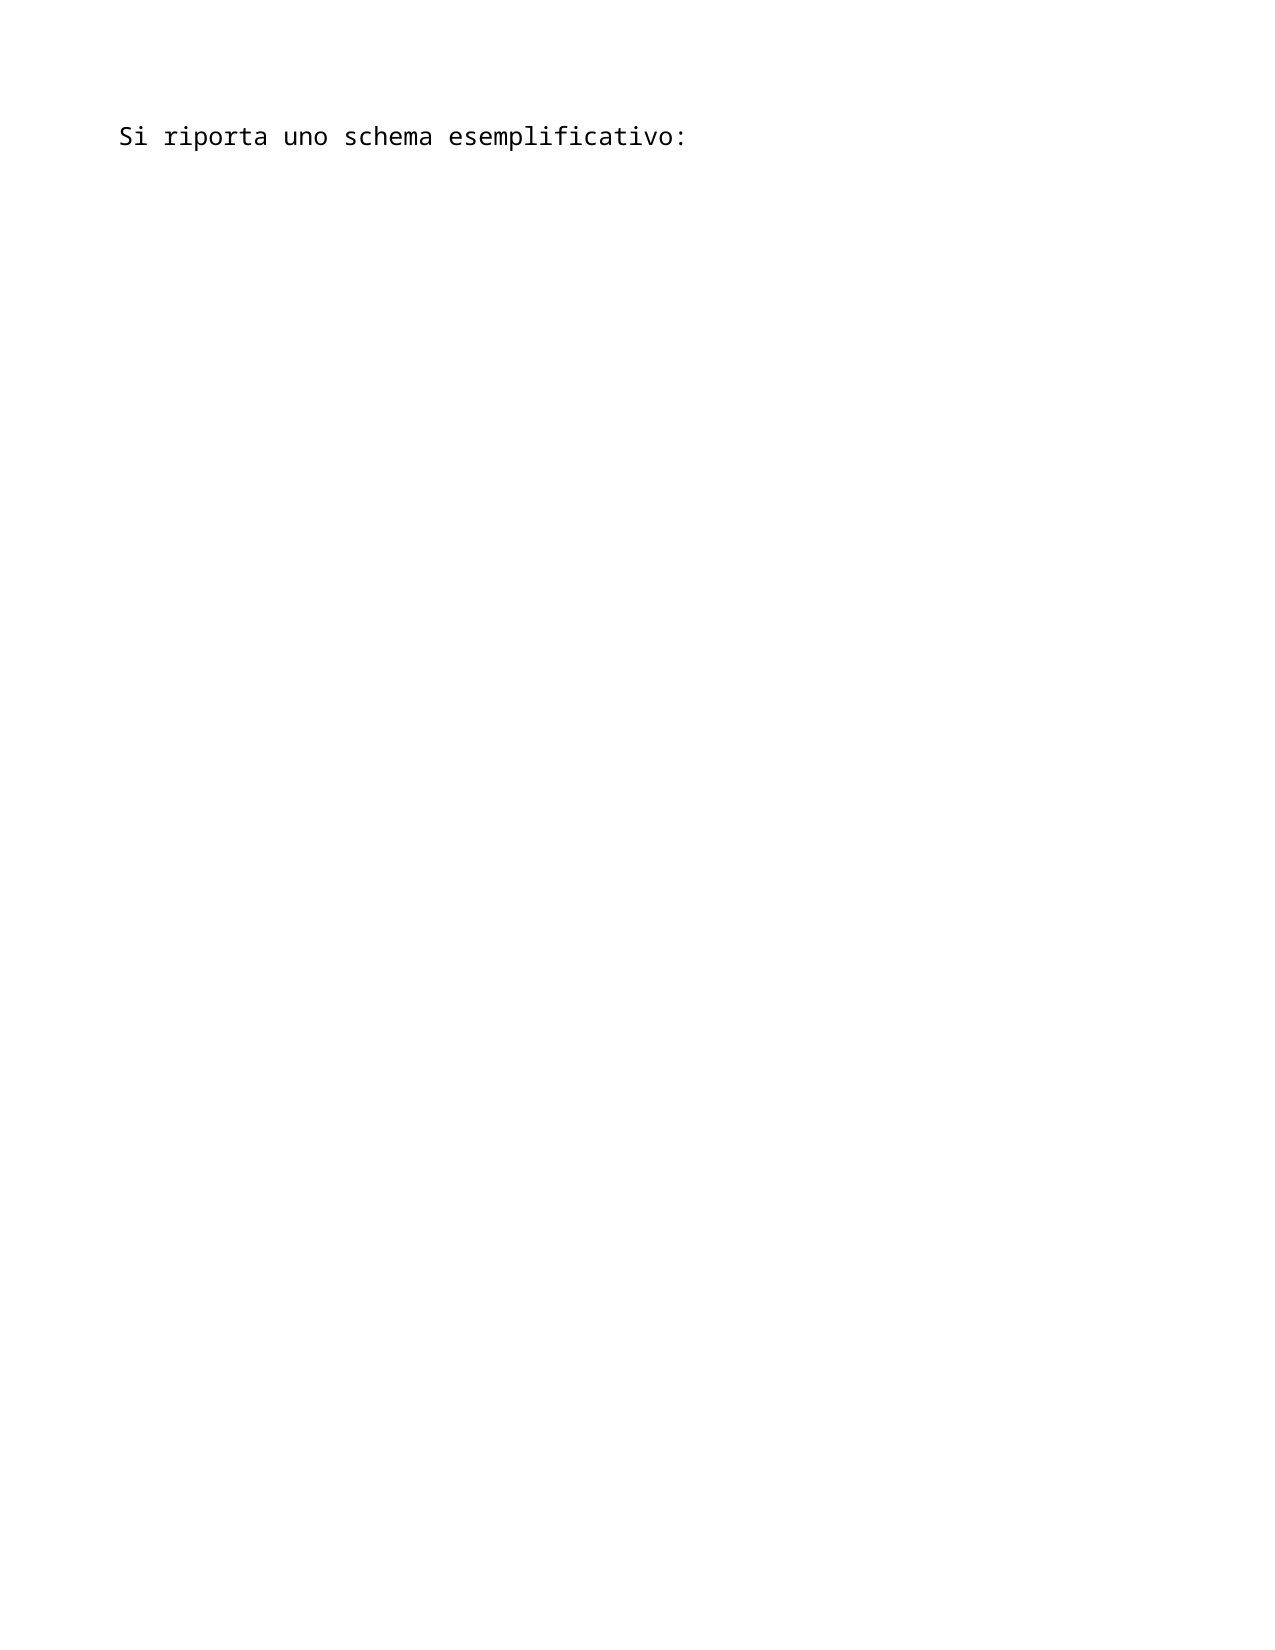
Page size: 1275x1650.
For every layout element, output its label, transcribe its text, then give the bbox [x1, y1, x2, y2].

text Si riporta uno schema esemplificativo: [118, 118, 1157, 152]
